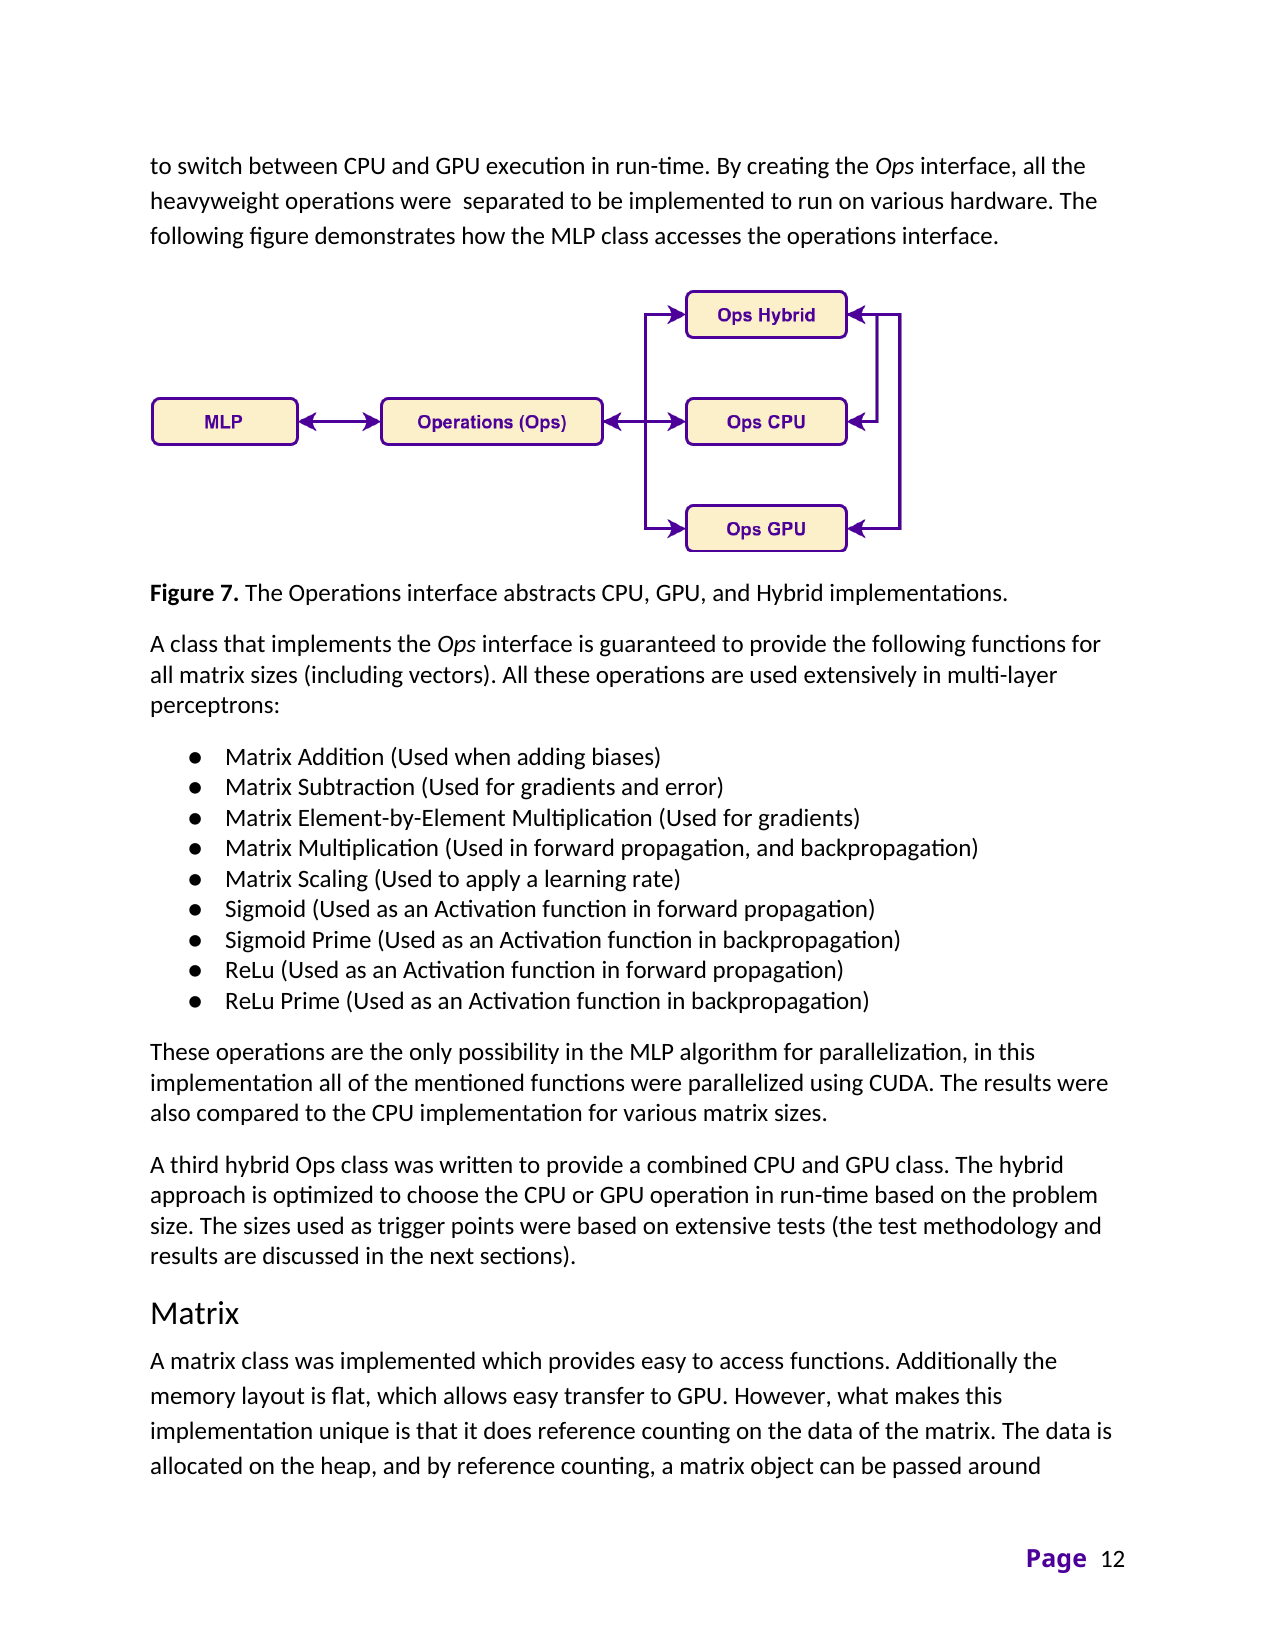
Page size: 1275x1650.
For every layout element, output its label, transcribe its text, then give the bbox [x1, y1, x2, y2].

text A third hybrid Ops class was written to provide a combined CPU and GPU class. The hybrid approach is optimized to choose the CPU or GPU operation in run-time based on the problem size. The sizes used as trigger points were based on extensive tests (the test methodology and results are discussed in the next sections). [150, 1149, 1125, 1271]
text A class that implements the Ops interface is guaranteed to provide the following functions for all matrix sizes (including vectors). All these operations are used extensively in multi-layer perceptrons: [150, 628, 1125, 720]
picture [150, 290, 914, 552]
list ReLu Prime (Used as an Activation function in backpropagation) [187, 985, 1125, 1016]
subtitle Matrix [150, 1292, 1125, 1332]
text to switch between CPU and GPU execution in run-time. By creating the Ops interface, all the heavyweight operations were separated to be implemented to run on various hardware. The following figure demonstrates how the MLP class accesses the operations interface. [150, 150, 1125, 251]
list Matrix Subtraction (Used for gradients and error) [187, 771, 1125, 802]
list Matrix Scaling (Used to apply a learning rate) [187, 863, 1125, 893]
text A matrix class was implemented which provides easy to access functions. Additionally the memory layout is flat, which allows easy transfer to GPU. However, what makes this implementation unique is that it does reference counting on the data of the matrix. The data is allocated on the heap, and by reference counting, a matrix object can be passed around [150, 1345, 1125, 1480]
list Sigmoid (Used as an Activation function in forward propagation) [187, 893, 1125, 924]
list Matrix Addition (Used when adding biases) [187, 741, 1125, 771]
text Figure 7. The Operations interface abstracts CPU, GPU, and Hybrid implementations. [150, 577, 1125, 608]
text These operations are the only possibility in the MLP algorithm for parallelization, in this implementation all of the mentioned functions were parallelized using CUDA. The results were also compared to the CPU implementation for various matrix sizes. [150, 1036, 1125, 1128]
list ReLu (Used as an Activation function in forward propagation) [187, 954, 1125, 985]
list Sigmoid Prime (Used as an Activation function in backpropagation) [187, 924, 1125, 954]
list Matrix Multiplication (Used in forward propagation, and backpropagation) [187, 832, 1125, 863]
list Matrix Element-by-Element Multiplication (Used for gradients) [187, 802, 1125, 832]
